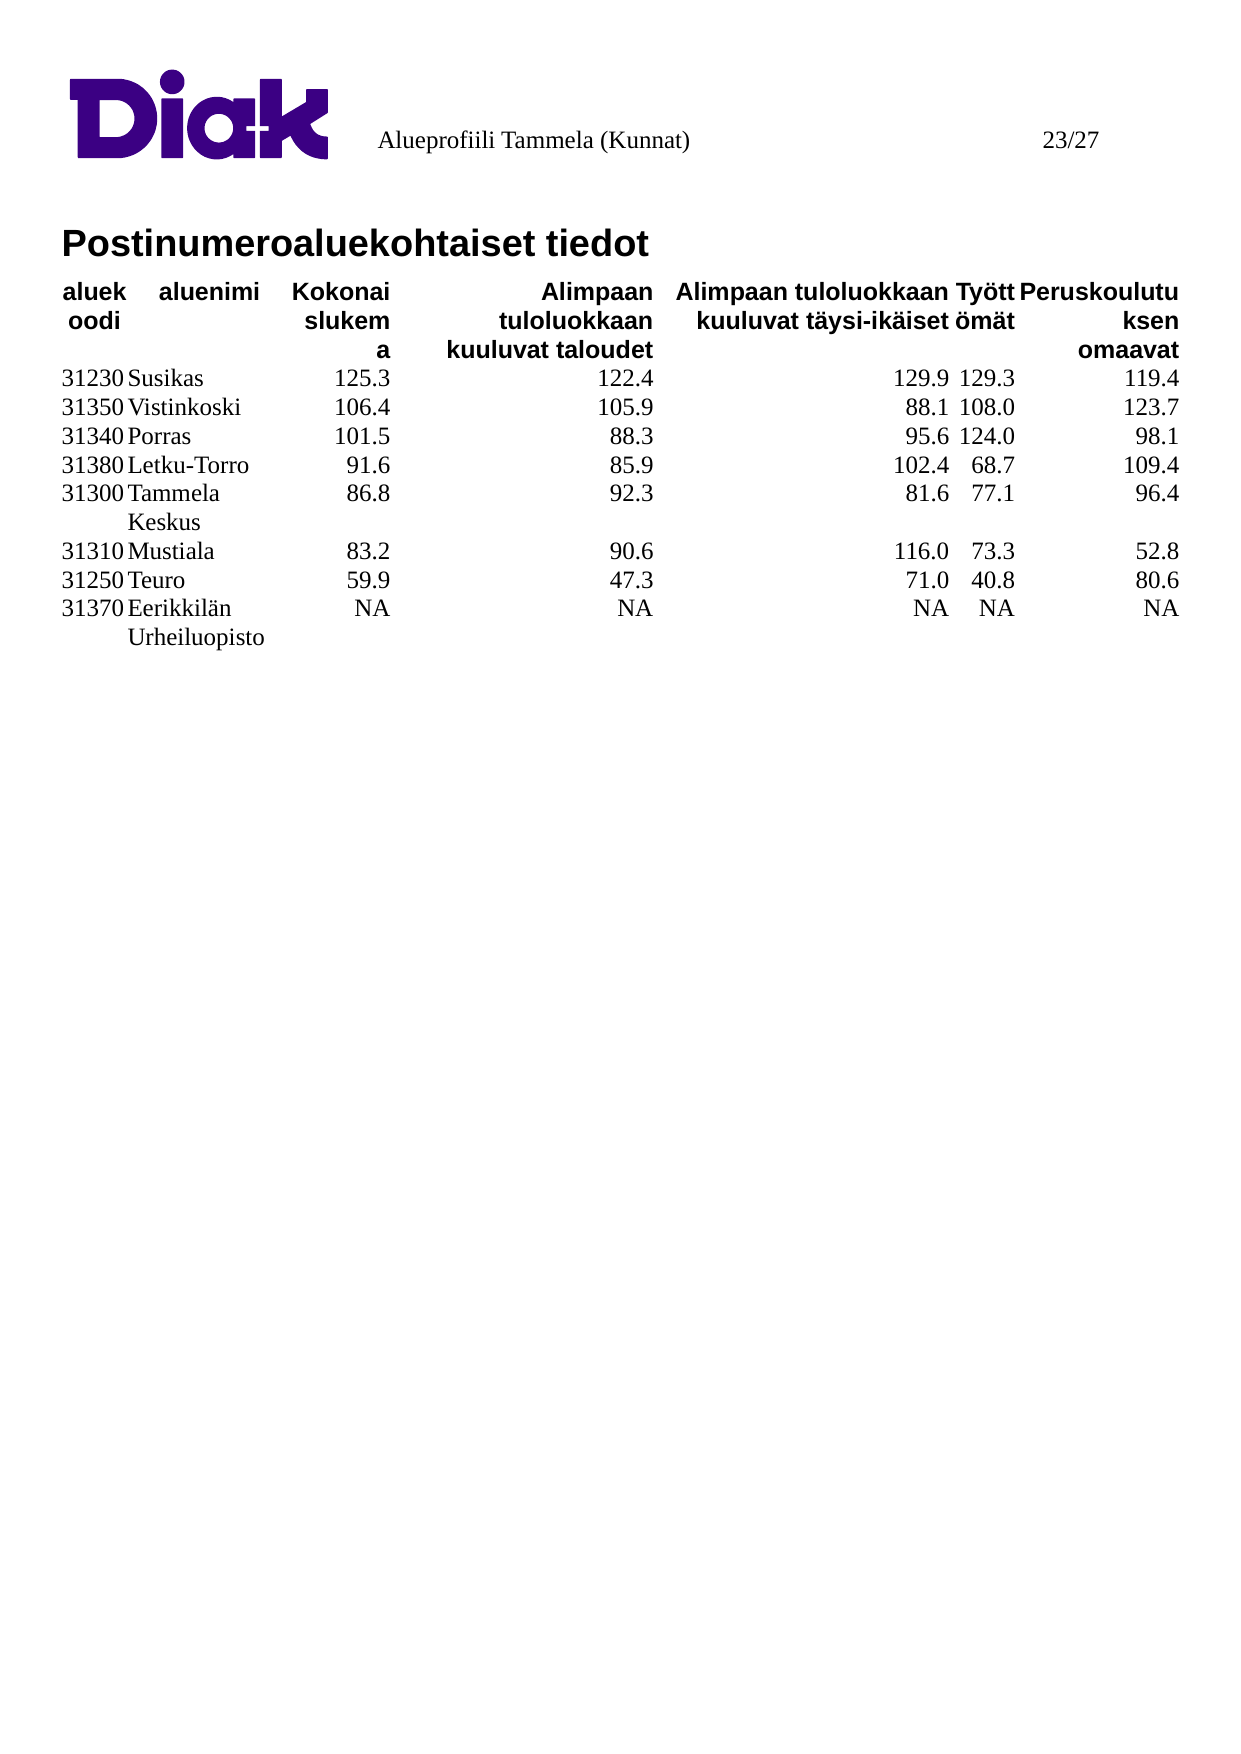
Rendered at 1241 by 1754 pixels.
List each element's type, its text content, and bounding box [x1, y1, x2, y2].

table_cell 116.0 [653, 536, 949, 565]
table_cell 90.6 [390, 536, 653, 565]
table_cell 31350 [61, 392, 127, 421]
table_cell 86.8 [291, 479, 390, 536]
table_header Alimpaan tuloluokkaan kuuluvat täysi-ikäiset [653, 277, 949, 363]
table_cell 88.3 [390, 421, 653, 450]
table_cell 109.4 [1015, 450, 1179, 478]
table_cell Eerikkilän Urheiluopisto [127, 594, 291, 651]
table_cell 129.9 [653, 364, 949, 392]
table_cell Tammela Keskus [127, 479, 291, 536]
table_cell 73.3 [949, 536, 1015, 565]
table_cell NA [653, 594, 949, 651]
table_cell 31300 [61, 479, 127, 536]
table_cell 83.2 [291, 536, 390, 565]
table_cell Mustiala [127, 536, 291, 565]
table_cell 101.5 [291, 421, 390, 450]
table_cell 119.4 [1015, 364, 1179, 392]
table_cell 71.0 [653, 565, 949, 593]
table_cell 102.4 [653, 450, 949, 478]
table_cell NA [291, 594, 390, 651]
subtitle Postinumeroaluekohtaiset tiedot [61, 221, 1179, 265]
table_cell 91.6 [291, 450, 390, 478]
table_header aluenimi [127, 277, 291, 363]
table_cell 85.9 [390, 450, 653, 478]
table_cell 68.7 [949, 450, 1015, 478]
table_cell 125.3 [291, 364, 390, 392]
table_cell 31340 [61, 421, 127, 450]
table_cell 92.3 [390, 479, 653, 536]
table_cell 31310 [61, 536, 127, 565]
table_cell 52.8 [1015, 536, 1179, 565]
table_cell Teuro [127, 565, 291, 593]
table_cell 95.6 [653, 421, 949, 450]
table_cell 59.9 [291, 565, 390, 593]
table_cell 105.9 [390, 392, 653, 421]
table_header Peruskoulutuksen omaavat [1015, 277, 1179, 363]
table_cell 81.6 [653, 479, 949, 536]
table_header Kokonaislukema [291, 277, 390, 363]
table_cell 98.1 [1015, 421, 1179, 450]
table_cell NA [949, 594, 1015, 651]
table_cell 122.4 [390, 364, 653, 392]
table_header Työttömät [949, 277, 1015, 363]
table_cell NA [1015, 594, 1179, 651]
table_cell 47.3 [390, 565, 653, 593]
table_cell Porras [127, 421, 291, 450]
table_cell 96.4 [1015, 479, 1179, 536]
table_cell 77.1 [949, 479, 1015, 536]
table_header Alimpaan tuloluokkaan kuuluvat taloudet [390, 277, 653, 363]
table_cell Vistinkoski [127, 392, 291, 421]
table_cell 31230 [61, 364, 127, 392]
table_cell NA [390, 594, 653, 651]
table_cell 80.6 [1015, 565, 1179, 593]
table_cell 124.0 [949, 421, 1015, 450]
table_cell 31370 [61, 594, 127, 651]
table_cell 106.4 [291, 392, 390, 421]
table_cell 108.0 [949, 392, 1015, 421]
table_cell 40.8 [949, 565, 1015, 593]
table_cell 31380 [61, 450, 127, 478]
table_cell 129.3 [949, 364, 1015, 392]
table_cell 123.7 [1015, 392, 1179, 421]
table_cell 88.1 [653, 392, 949, 421]
table_cell Letku-Torro [127, 450, 291, 478]
table_cell 31250 [61, 565, 127, 593]
table_cell Susikas [127, 364, 291, 392]
table_header aluekoodi [61, 277, 127, 363]
